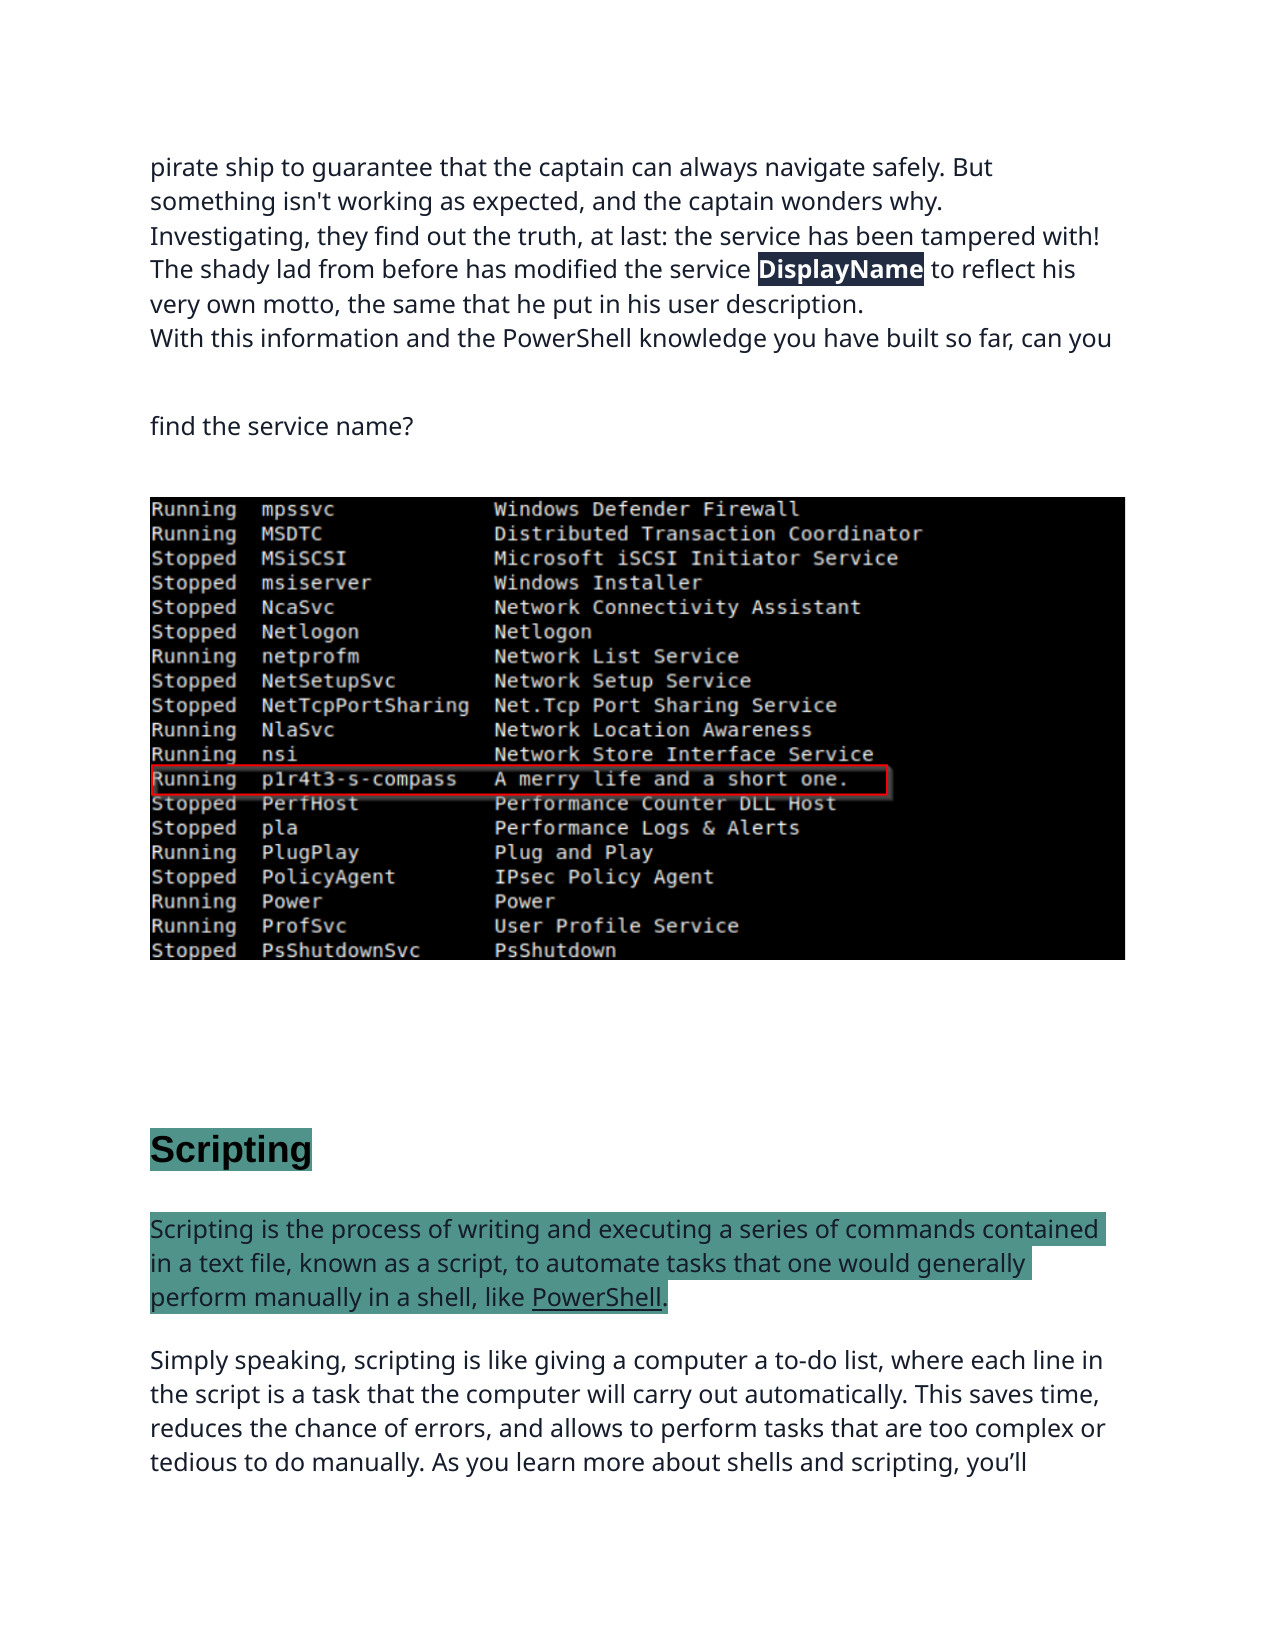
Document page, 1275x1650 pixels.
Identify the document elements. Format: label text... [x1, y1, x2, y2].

text Scripting is the process of writing and executing a series of commands contained in a text file, known as a script, to automate tasks that one would generally perform manually in a shell, like PowerShell. [150, 1212, 1125, 1314]
text With this information and the PowerShell knowledge you have built so far, can you find the service name? [150, 320, 1125, 443]
subtitle Scripting [150, 1128, 1125, 1171]
text The shady lad from before has modified the service DisplayName to reflect his very own motto, the same that he put in his user description. [150, 252, 1125, 320]
text Investigating, they find out the truth, at last: the service has been tampered with! [150, 218, 1125, 252]
text pirate ship to guarantee that the captain can always navigate safely. But something isn't working as expected, and the captain wonders why. [150, 150, 1125, 218]
text Simply speaking, scripting is like giving a computer a to-do list, where each line in the script is a task that the computer will carry out automatically. This saves time, reduces the chance of errors, and allows to perform tasks that are too complex or tedious to do manually. As you learn more about shells and scripting, you’ll [150, 1343, 1125, 1479]
picture [150, 497, 1125, 960]
